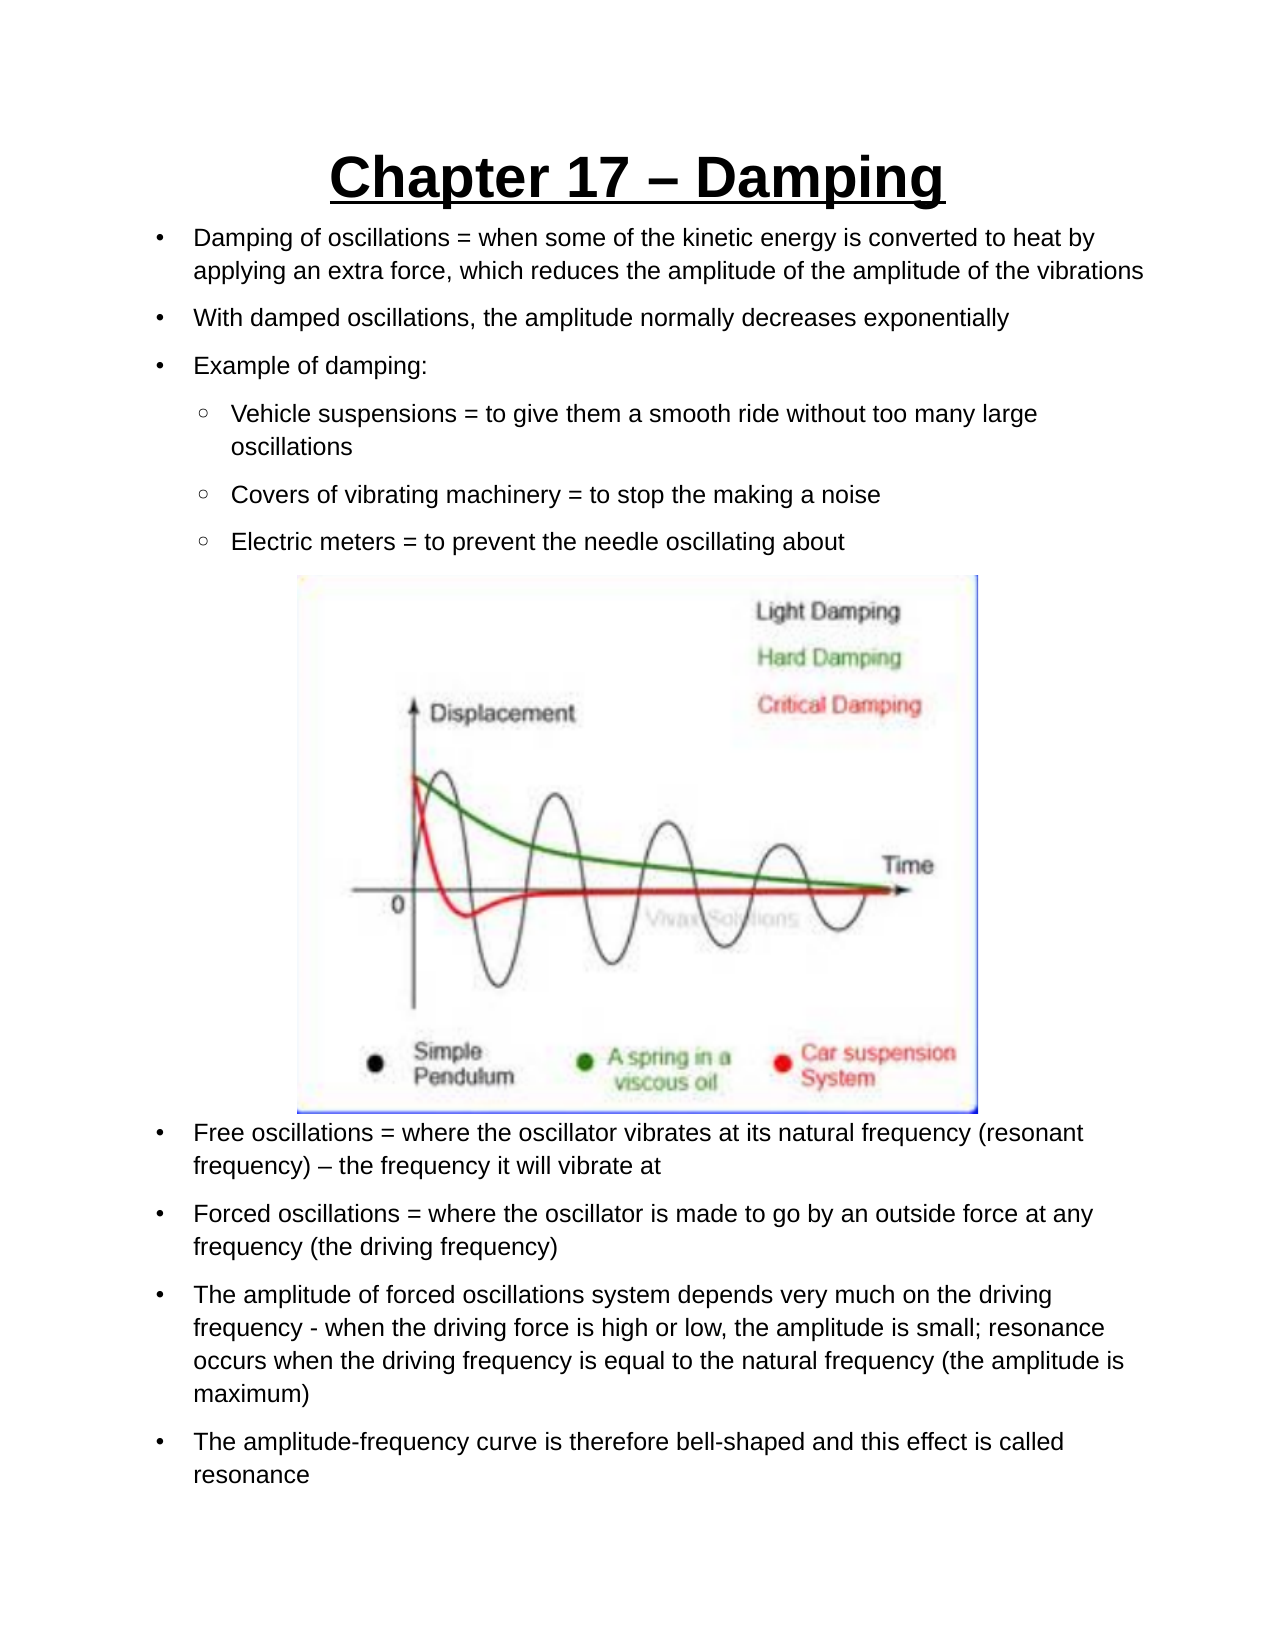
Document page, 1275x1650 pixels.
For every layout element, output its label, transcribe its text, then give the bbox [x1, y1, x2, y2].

list Covers of vibrating machinery = to stop the making a noise [193, 479, 1157, 508]
title Chapter 17 – Damping [118, 143, 1157, 210]
list Vehicle suspensions = to give them a smooth ride without too many large oscillations [193, 399, 1157, 461]
list Free oscillations = where the oscillator vibrates at its natural frequency (resonant frequency) – the frequency it will vibrate at [156, 575, 1157, 1180]
list With damped oscillations, the amplitude normally decreases exponentially [156, 303, 1157, 332]
list Example of damping: [156, 351, 1157, 380]
list Forced oscillations = where the oscillator is made to go by an outside force at any frequency (the driving frequency) [156, 1199, 1157, 1261]
list The amplitude-frequency curve is therefore bell-shaped and this effect is called resonance [156, 1426, 1157, 1488]
list Electric meters = to prevent the needle oscillating about [193, 527, 1157, 556]
picture [297, 575, 979, 1114]
list Damping of oscillations = when some of the kinetic energy is converted to heat by applying an extra force, which reduces the amplitude of the amplitude of the vibrations [156, 223, 1157, 284]
list The amplitude of forced oscillations system depends very much on the driving frequency - when the driving force is high or low, the amplitude is small; resonance occurs when the driving frequency is equal to the natural frequency (the amplitude is maximum) [156, 1280, 1157, 1408]
